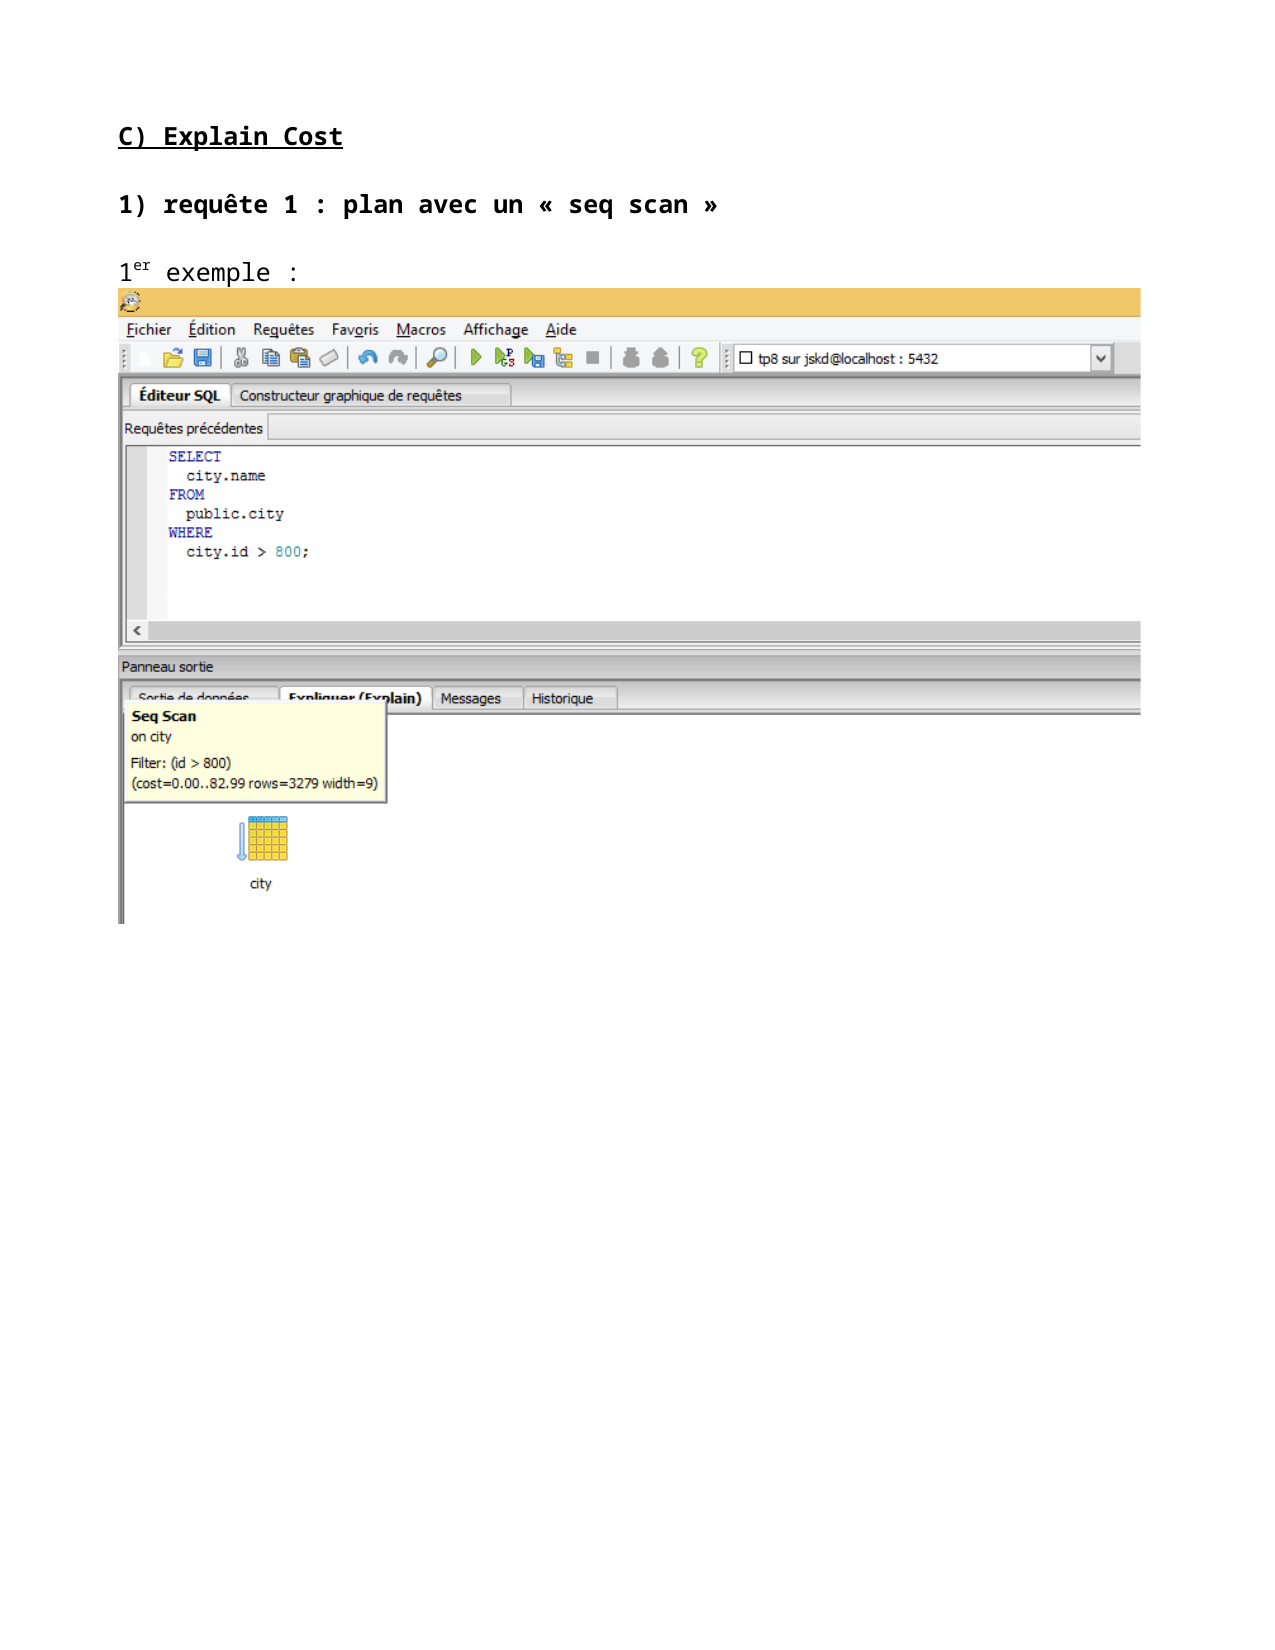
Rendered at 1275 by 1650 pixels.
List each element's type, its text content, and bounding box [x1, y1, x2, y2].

text C) Explain Cost [118, 118, 1157, 152]
picture [118, 288, 1141, 924]
text 1) requête 1 : plan avec un « seq scan » [118, 186, 1157, 220]
text 1er exemple : [118, 254, 1157, 288]
